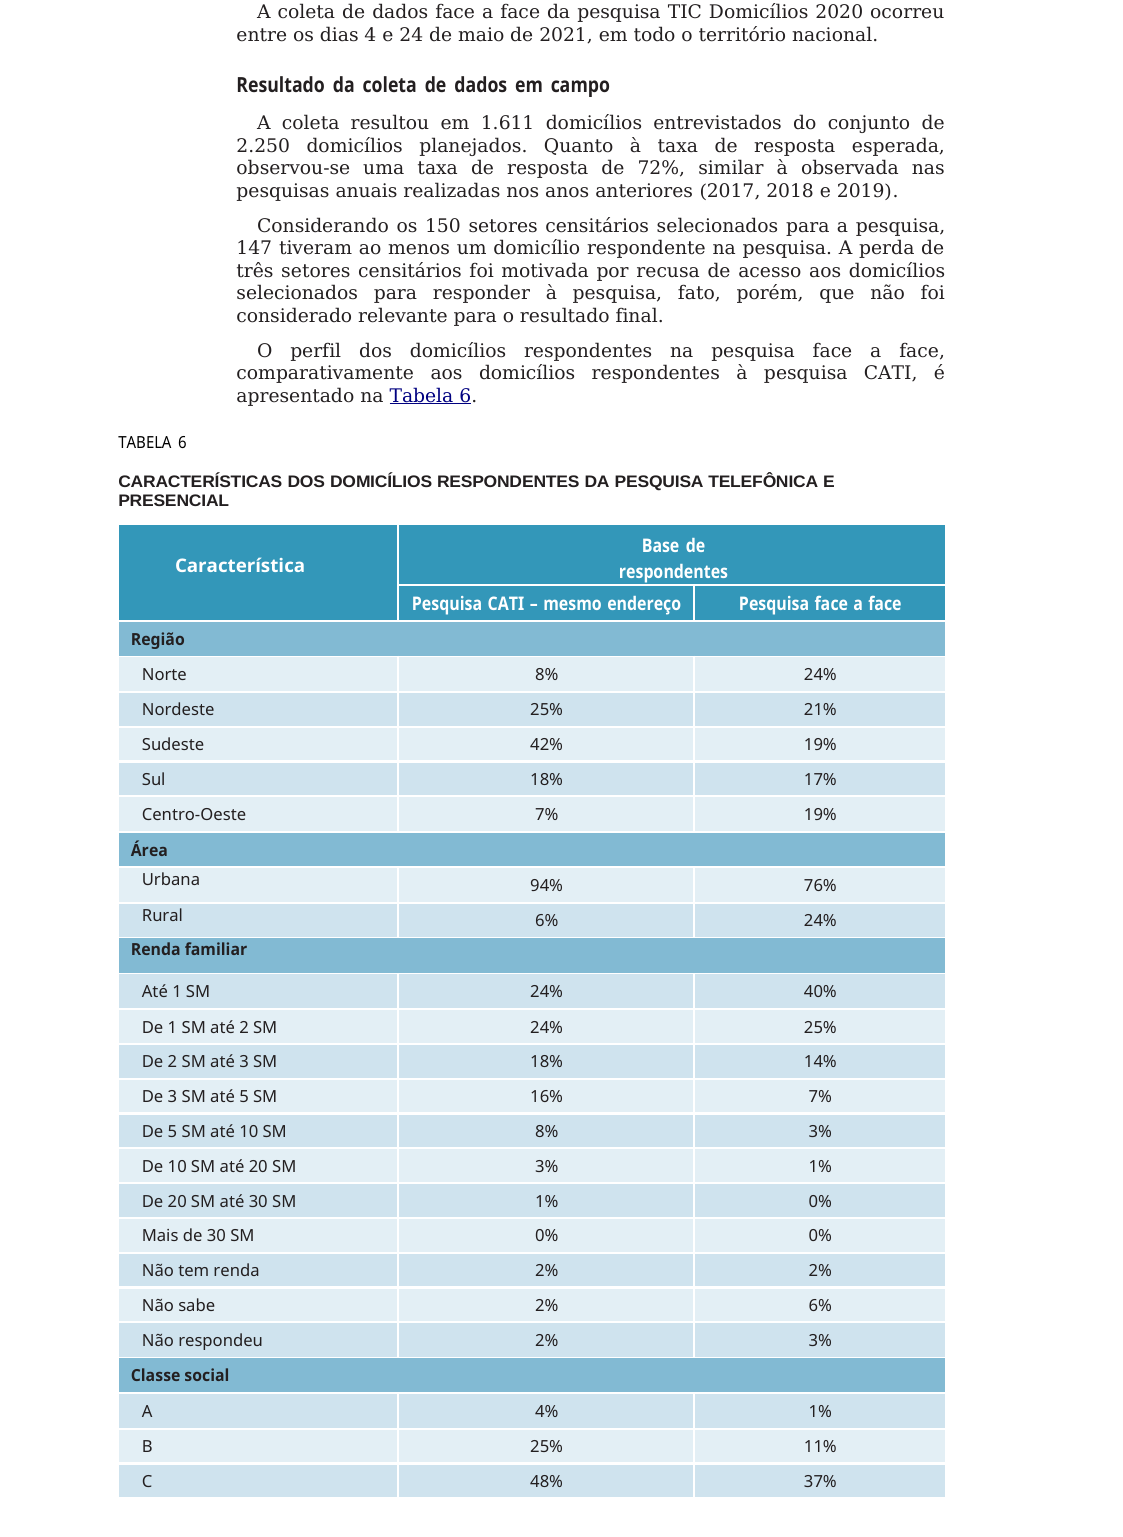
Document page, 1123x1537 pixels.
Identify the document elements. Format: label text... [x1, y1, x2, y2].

table_cell 24% [399, 1010, 693, 1043]
table_cell 2% [399, 1289, 693, 1321]
table_cell Não tem renda [119, 1254, 397, 1286]
text O perfil dos domicílios respondentes na pesquisa face a face, comparativamente aos domicílios respondentes à pesquisa CATI, é apresentado na Tabela 6. [236, 338, 946, 406]
table_cell Pesquisa CATI – mesmo endereço [399, 586, 693, 620]
table_cell 19% [695, 728, 945, 760]
table_cell Até 1 SM [119, 974, 397, 1008]
table_cell 8% [399, 657, 693, 691]
table_cell 25% [399, 1430, 693, 1462]
table_cell A [119, 1394, 397, 1428]
table_cell Área [119, 833, 945, 866]
table_cell 11% [695, 1430, 945, 1462]
table_cell Nordeste [119, 693, 397, 726]
table_cell 0% [695, 1219, 945, 1252]
table_cell 4% [399, 1394, 693, 1428]
text A coleta resultou em 1.611 domicílios entrevistados do conjunto de 2.250 domicílios planejados. Quanto à taxa de resposta esperada, observou-se uma taxa de resposta de 72%, similar à observada nas pesquisas anuais realizadas nos anos anteriores (2017, 2018 e 2019). [236, 111, 946, 201]
table_cell Sul [119, 763, 397, 795]
table_cell 7% [695, 1080, 945, 1112]
table_cell De 20 SM até 30 SM [119, 1184, 397, 1217]
table_cell 18% [399, 1045, 693, 1078]
table_cell Não respondeu [119, 1323, 397, 1357]
table_cell Classe social [119, 1358, 945, 1392]
subtitle Resultado da coleta de dados em campo [236, 70, 946, 98]
table_cell Renda familiar [119, 938, 945, 973]
table_cell Rural [119, 904, 397, 937]
table_cell 8% [399, 1115, 693, 1147]
table_cell 17% [695, 763, 945, 795]
table_cell 3% [399, 1149, 693, 1182]
table_cell Centro-Oeste [119, 797, 397, 831]
table_cell 3% [695, 1115, 945, 1147]
table_cell 1% [695, 1394, 945, 1428]
table_cell 24% [695, 904, 945, 937]
subtitle CARACTERÍSTICAS DOS DOMICÍLIOS RESPONDENTES DA PESQUISA TELEFÔNICA E PRESENCIAL [118, 472, 946, 510]
table_cell 40% [695, 974, 945, 1008]
table_cell 18% [399, 763, 693, 795]
table_cell 19% [695, 797, 945, 831]
table_cell 21% [695, 693, 945, 726]
table_cell De 1 SM até 2 SM [119, 1010, 397, 1043]
text TABELA 6 [118, 431, 946, 454]
table_cell 42% [399, 728, 693, 760]
table_cell De 5 SM até 10 SM [119, 1115, 397, 1147]
table_cell 0% [399, 1219, 693, 1252]
table_cell 2% [399, 1254, 693, 1286]
table_cell Não sabe [119, 1289, 397, 1321]
table_cell Mais de 30 SM [119, 1219, 397, 1252]
table_cell 1% [399, 1184, 693, 1217]
table_cell De 10 SM até 20 SM [119, 1149, 397, 1182]
table_cell 7% [399, 797, 693, 831]
table_cell Sudeste [119, 728, 397, 760]
table_cell 25% [695, 1010, 945, 1043]
table_cell 25% [399, 693, 693, 726]
table_cell Região [119, 622, 945, 656]
table_cell 37% [695, 1465, 945, 1497]
table_cell C [119, 1465, 397, 1497]
table_cell B [119, 1430, 397, 1462]
table_cell 94% [399, 868, 693, 902]
table_cell 14% [695, 1045, 945, 1078]
table_cell 3% [695, 1323, 945, 1357]
table_cell 16% [399, 1080, 693, 1112]
text A coleta de dados face a face da pesquisa TIC Domicílios 2020 ocorreu entre os dias 4 e 24 de maio de 2021, em todo o território nacional. [236, 0, 946, 45]
text Considerando os 150 setores censitários selecionados para a pesquisa, 147 tiveram ao menos um domicílio respondente na pesquisa. A perda de três setores censitários foi motivada por recusa de acesso aos domicílios selecionados para responder à pesquisa, fato, porém, que não foi considerado relevante para o resultado final. [236, 213, 946, 326]
table_cell Norte [119, 657, 397, 691]
table_cell 1% [695, 1149, 945, 1182]
table_cell 0% [695, 1184, 945, 1217]
table_cell 48% [399, 1465, 693, 1497]
table_cell 2% [399, 1323, 693, 1357]
table_cell 6% [695, 1289, 945, 1321]
table_cell 24% [399, 974, 693, 1008]
table_cell Pesquisa face a face [695, 586, 945, 620]
table_cell 2% [695, 1254, 945, 1286]
table_cell De 3 SM até 5 SM [119, 1080, 397, 1112]
table_cell De 2 SM até 3 SM [119, 1045, 397, 1078]
table_header Característica [119, 525, 397, 620]
table_header Base de respondentes [399, 525, 945, 584]
table_cell Urbana [119, 868, 397, 902]
table_cell 24% [695, 657, 945, 691]
table_cell 76% [695, 868, 945, 902]
table_cell 6% [399, 904, 693, 937]
